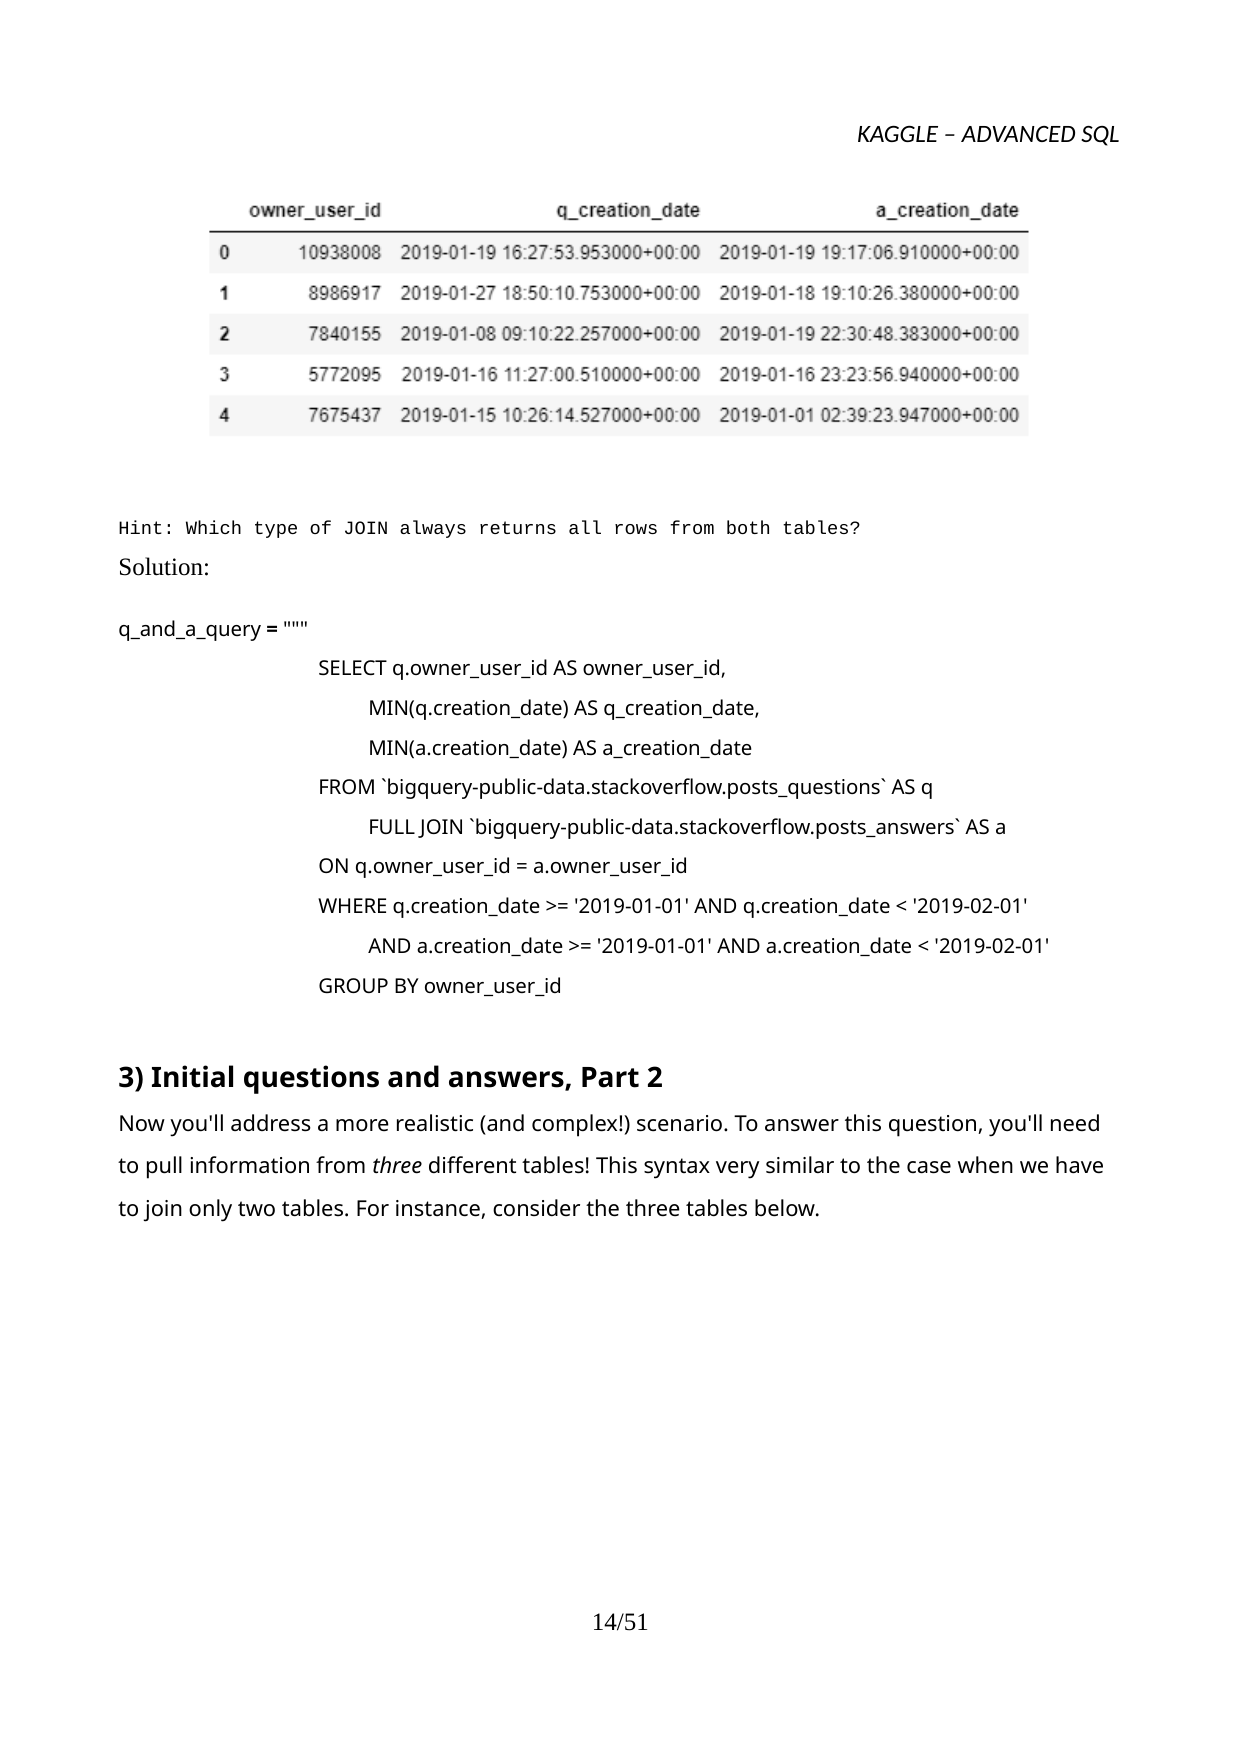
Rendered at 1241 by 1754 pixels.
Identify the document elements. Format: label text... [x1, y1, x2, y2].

text GROUP BY owner_user_id [118, 971, 1122, 999]
text FULL JOIN `bigquery-public-data.stackoverflow.posts_answers` AS a [118, 812, 1122, 841]
text WHERE q.creation_date >= '2019-01-01' AND q.creation_date < '2019-02-01' [118, 892, 1122, 920]
text Now you'll address a more realistic (and complex!) scenario. To answer this question, you'll need to pull information from three different tables! This syntax very similar to the case when we have to join only two tables. For instance, consider the three tables below. [118, 1108, 1122, 1222]
text Hint: Which type of JOIN always returns all rows from both tables? [118, 518, 1122, 540]
picture [194, 178, 1046, 455]
text MIN(q.creation_date) AS q_creation_date, [118, 693, 1122, 721]
text SELECT q.owner_user_id AS owner_user_id, [118, 654, 1122, 682]
text MIN(a.creation_date) AS a_creation_date [118, 733, 1122, 761]
subtitle 3) Initial questions and answers, Part 2 [118, 1057, 1122, 1096]
text AND a.creation_date >= '2019-01-01' AND a.creation_date < '2019-02-01' [118, 932, 1122, 959]
text q_and_a_query = """ [118, 614, 1122, 642]
text FROM `bigquery-public-data.stackoverflow.posts_questions` AS q [118, 773, 1122, 801]
text ON q.owner_user_id = a.owner_user_id [118, 852, 1122, 880]
text Solution: [118, 552, 1122, 581]
